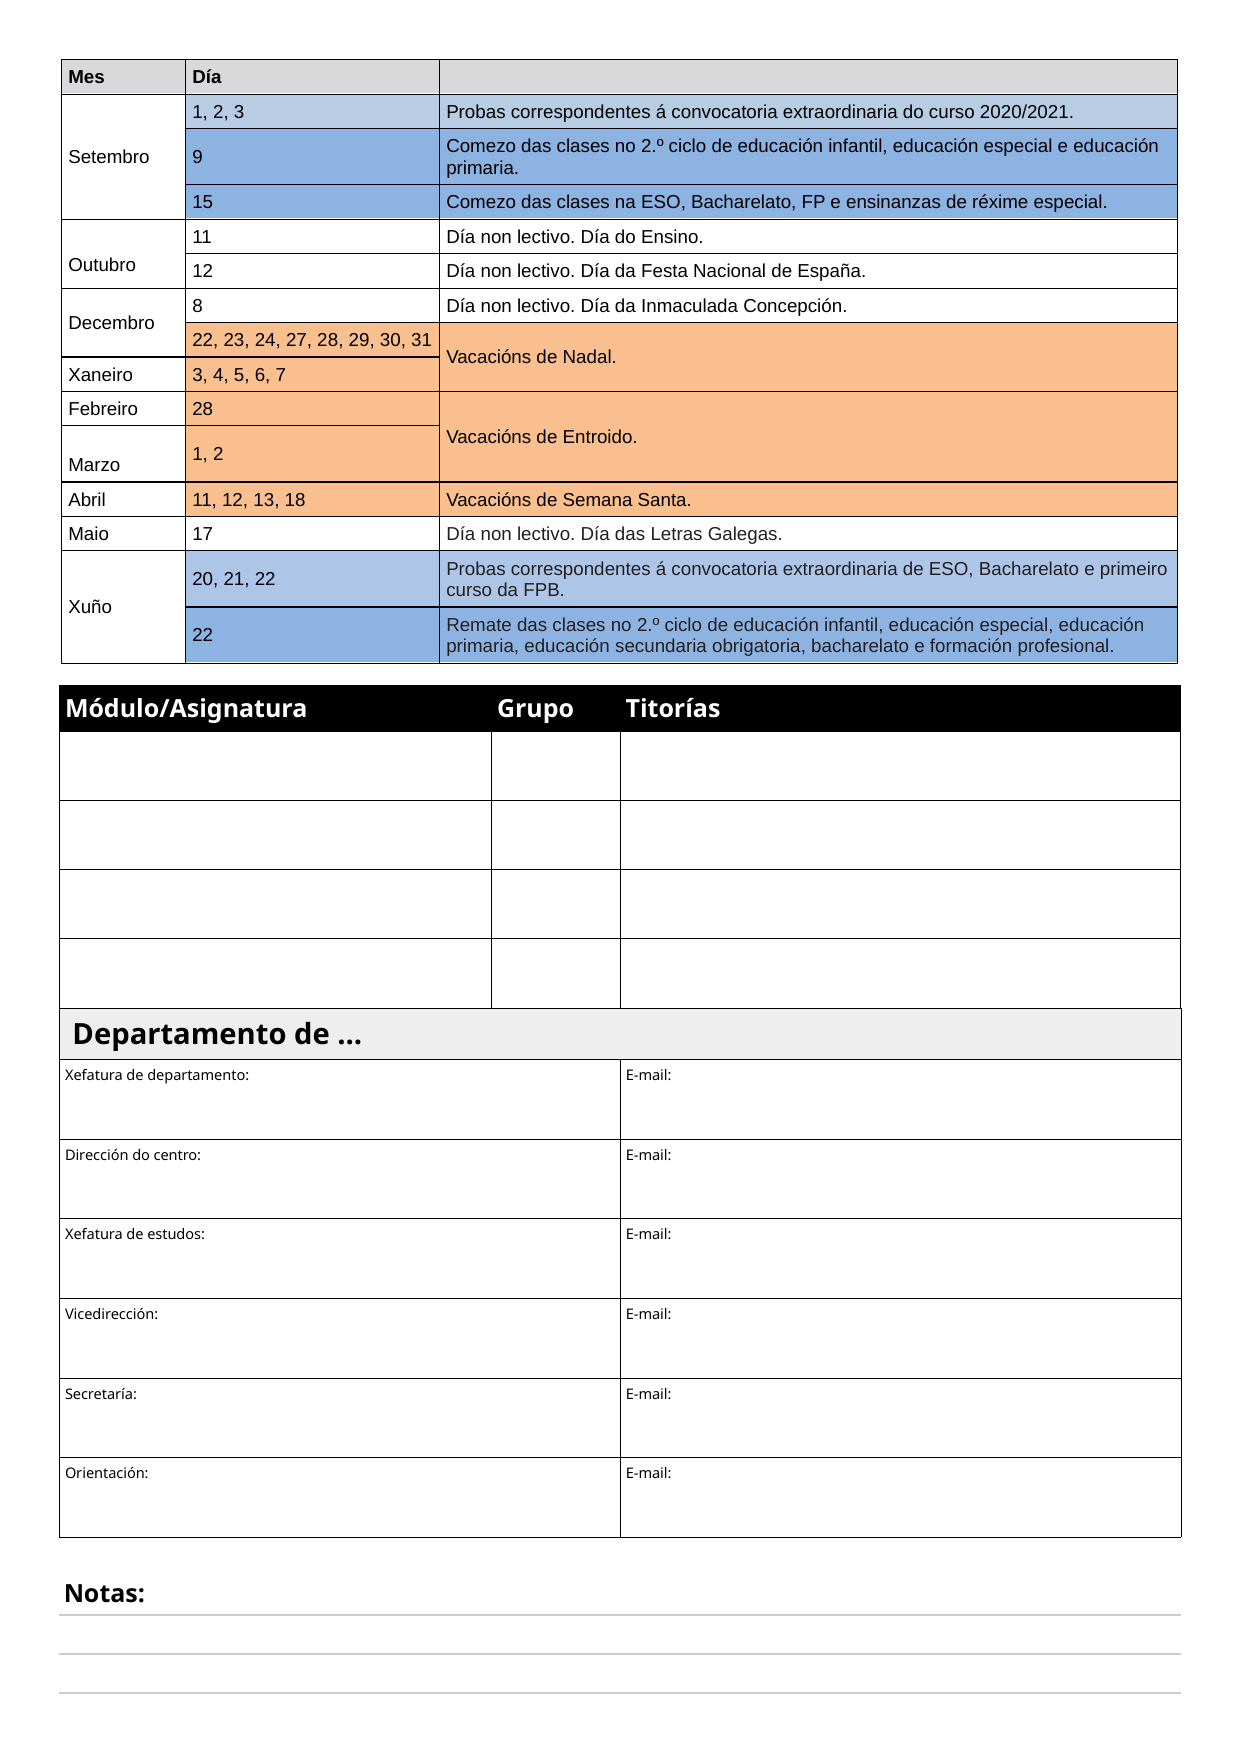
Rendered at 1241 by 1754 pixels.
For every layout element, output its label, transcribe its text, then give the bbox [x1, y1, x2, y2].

table_cell Probas correspondentes á convocatoria extraordinaria do curso 2020/2021. [440, 95, 1177, 128]
table_cell E-mail: [621, 1060, 1181, 1138]
table_cell Día non lectivo. Día do Ensino. [440, 220, 1177, 253]
table_cell Setembro [62, 95, 185, 218]
table_cell [621, 732, 1180, 800]
table_cell 17 [186, 517, 439, 550]
table_cell Xaneiro [62, 358, 185, 391]
table_cell Vicedirección: [60, 1299, 620, 1377]
table_cell 11, 12, 13, 18 [186, 483, 439, 516]
table_cell 3, 4, 5, 6, 7 [186, 358, 439, 391]
table_cell 9 [186, 129, 439, 184]
table_cell Comezo das clases na ESO, Bacharelato, FP e ensinanzas de réxime especial. [440, 185, 1177, 218]
table_cell E-mail: [621, 1299, 1181, 1377]
table_cell Vacacións de Entroido. [440, 392, 1177, 481]
table_cell Xuño [62, 551, 185, 662]
table_cell Marzo [62, 426, 185, 481]
table_header Día [186, 60, 439, 93]
table_cell [621, 939, 1180, 1007]
table_cell Xefatura de departamento: [60, 1060, 620, 1138]
table_cell [621, 801, 1180, 869]
table_cell 22 [186, 608, 439, 662]
table_cell Día non lectivo. Día da Inmaculada Concepción. [440, 289, 1177, 322]
table_cell Maio [62, 517, 185, 550]
table_cell 28 [186, 392, 439, 425]
table_cell 11 [186, 220, 439, 253]
table_header Titorías [621, 686, 1180, 731]
table_cell [492, 939, 620, 1007]
table_cell Probas correspondentes á convocatoria extraordinaria de ESO, Bacharelato e primeiro curso da FPB. [440, 551, 1177, 606]
table_cell 15 [186, 185, 439, 218]
table_cell 1, 2, 3 [186, 95, 439, 128]
table_cell [621, 870, 1180, 938]
table_cell Secretaría: [60, 1379, 620, 1457]
table_header Departamento de ... [60, 1009, 1181, 1059]
table_cell 22, 23, 24, 27, 28, 29, 30, 31 [186, 323, 439, 356]
table_cell [60, 939, 491, 1007]
table_cell 20, 21, 22 [186, 551, 439, 606]
subtitle Notas: [59, 1571, 1181, 1614]
table_cell E-mail: [621, 1219, 1181, 1298]
table_header Módulo/Asignatura [60, 686, 491, 731]
table_cell [492, 870, 620, 938]
table_cell Febreiro [62, 392, 185, 425]
table_cell [60, 801, 491, 869]
table_cell Día non lectivo. Día das Letras Galegas. [440, 517, 1177, 550]
table_cell [60, 870, 491, 938]
table_cell E-mail: [621, 1379, 1181, 1457]
table_header Grupo [492, 686, 620, 731]
table_cell [492, 801, 620, 869]
table_cell 8 [186, 289, 439, 322]
table_cell Vacacións de Nadal. [440, 323, 1177, 391]
table_header Mes [62, 60, 185, 93]
table_cell E-mail: [621, 1458, 1181, 1537]
table_cell Remate das clases no 2.º ciclo de educación infantil, educación especial, educación primaria, educación secundaria obrigatoria, bacharelato e formación profesional. [440, 608, 1177, 662]
table_cell Dirección do centro: [60, 1140, 620, 1218]
table_cell E-mail: [621, 1140, 1181, 1218]
table_cell Vacacións de Semana Santa. [440, 483, 1177, 516]
table_cell [60, 732, 491, 800]
table_cell 1, 2 [186, 426, 439, 481]
table_cell [492, 732, 620, 800]
table_cell Decembro [62, 289, 185, 356]
table_cell Orientación: [60, 1458, 620, 1537]
table_cell Outubro [62, 220, 185, 287]
table_cell Día non lectivo. Día da Festa Nacional de España. [440, 254, 1177, 287]
table_header [440, 60, 1177, 93]
table_cell Xefatura de estudos: [60, 1219, 620, 1298]
table_cell 12 [186, 254, 439, 287]
table_cell Comezo das clases no 2.º ciclo de educación infantil, educación especial e educación primaria. [440, 129, 1177, 184]
table_cell Abril [62, 483, 185, 516]
